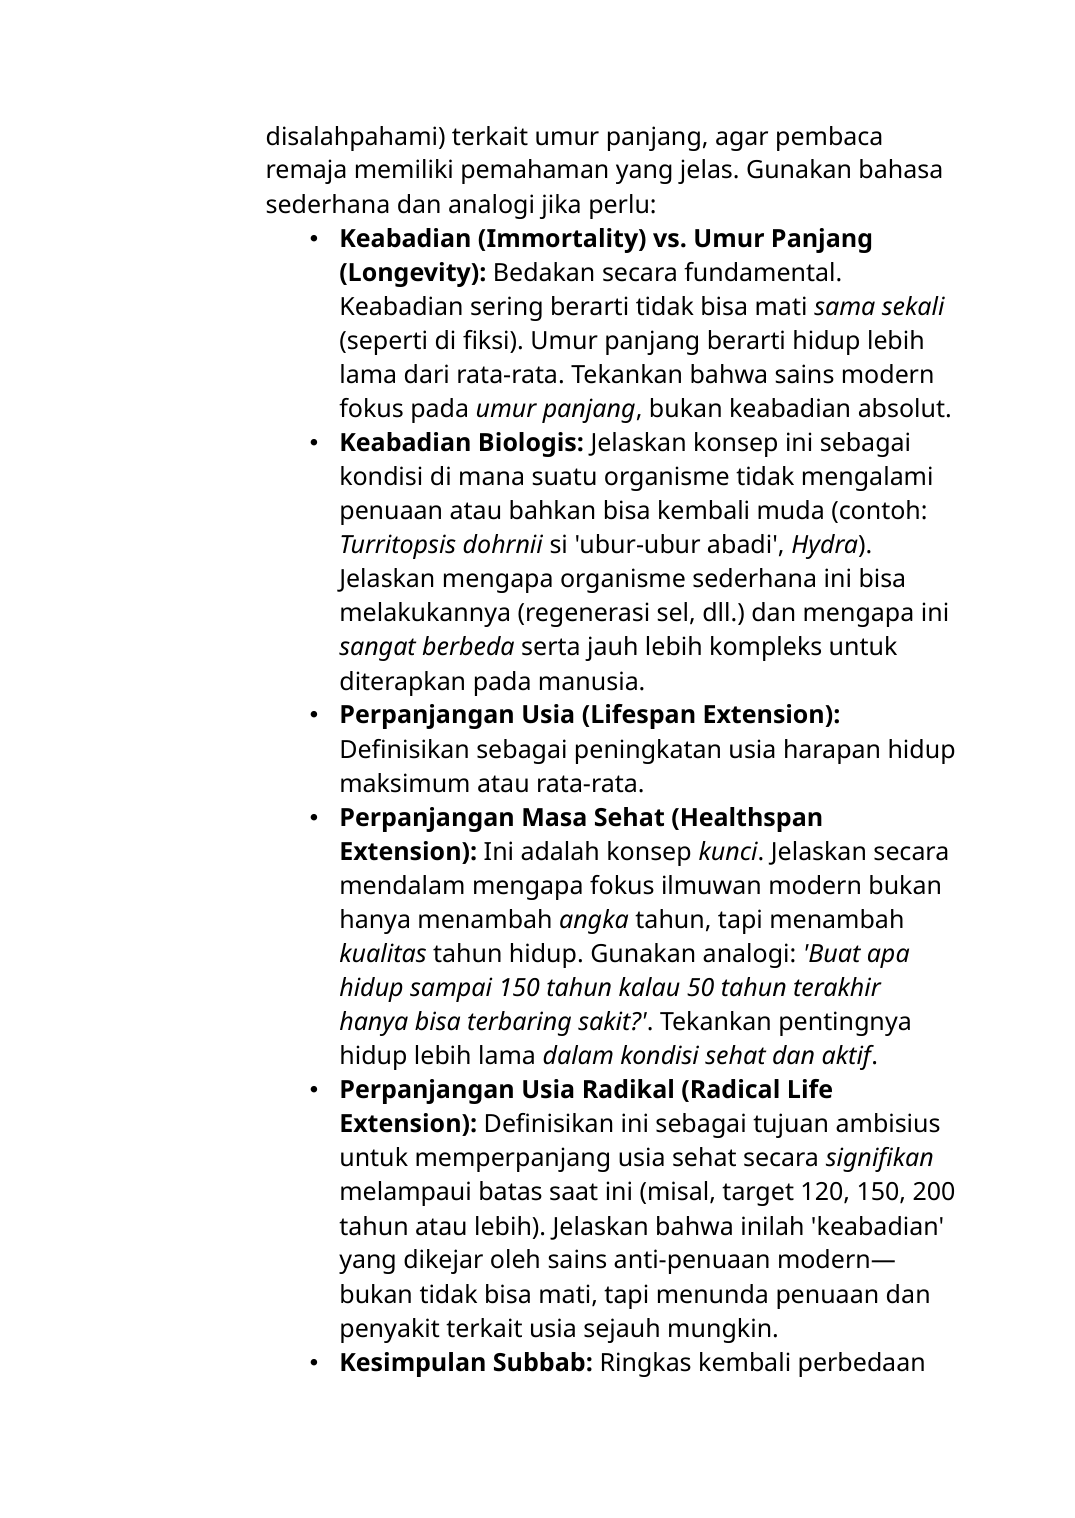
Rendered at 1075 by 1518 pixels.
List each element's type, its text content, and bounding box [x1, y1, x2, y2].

list Perpanjangan Usia Radikal (Radical Life Extension): Definisikan ini sebagai tujuan ambisius untuk memperpanjang usia sehat secara signifikan melampaui batas saat ini (misal, target 120, 150, 200 tahun atau lebih). Jelaskan bahwa inilah 'keabadian' yang dikejar oleh sains anti-penuaan modern—bukan tidak bisa mati, tapi menunda penuaan dan penyakit terkait usia sejauh mungkin. [309, 1072, 957, 1344]
list Keabadian Biologis: Jelaskan konsep ini sebagai kondisi di mana suatu organisme tidak mengalami penuaan atau bahkan bisa kembali muda (contoh: Turritopsis dohrnii si 'ubur-ubur abadi', Hydra). Jelaskan mengapa organisme sederhana ini bisa melakukannya (regenerasi sel, dll.) dan mengapa ini sangat berbeda serta jauh lebih kompleks untuk diterapkan pada manusia. [309, 425, 957, 697]
list Keabadian (Immortality) vs. Umur Panjang (Longevity): Bedakan secara fundamental. Keabadian sering berarti tidak bisa mati sama sekali (seperti di fiksi). Umur panjang berarti hidup lebih lama dari rata-rata. Tekankan bahwa sains modern fokus pada umur panjang, bukan keabadian absolut. [309, 220, 957, 425]
list Kesimpulan Subbab: Ringkas kembali perbedaan [309, 1344, 957, 1378]
list Perpanjangan Usia (Lifespan Extension): Definisikan sebagai peningkatan usia harapan hidup maksimum atau rata-rata. [309, 697, 957, 799]
list Perpanjangan Masa Sehat (Healthspan Extension): Ini adalah konsep kunci. Jelaskan secara mendalam mengapa fokus ilmuwan modern bukan hanya menambah angka tahun, tapi menambah kualitas tahun hidup. Gunakan analogi: 'Buat apa hidup sampai 150 tahun kalau 50 tahun terakhir hanya bisa terbaring sakit?'. Tekankan pentingnya hidup lebih lama dalam kondisi sehat dan aktif. [309, 799, 957, 1072]
list disalahpahami) terkait umur panjang, agar pembaca remaja memiliki pemahaman yang jelas. Gunakan bahasa sederhana dan analogi jika perlu: [236, 118, 957, 220]
